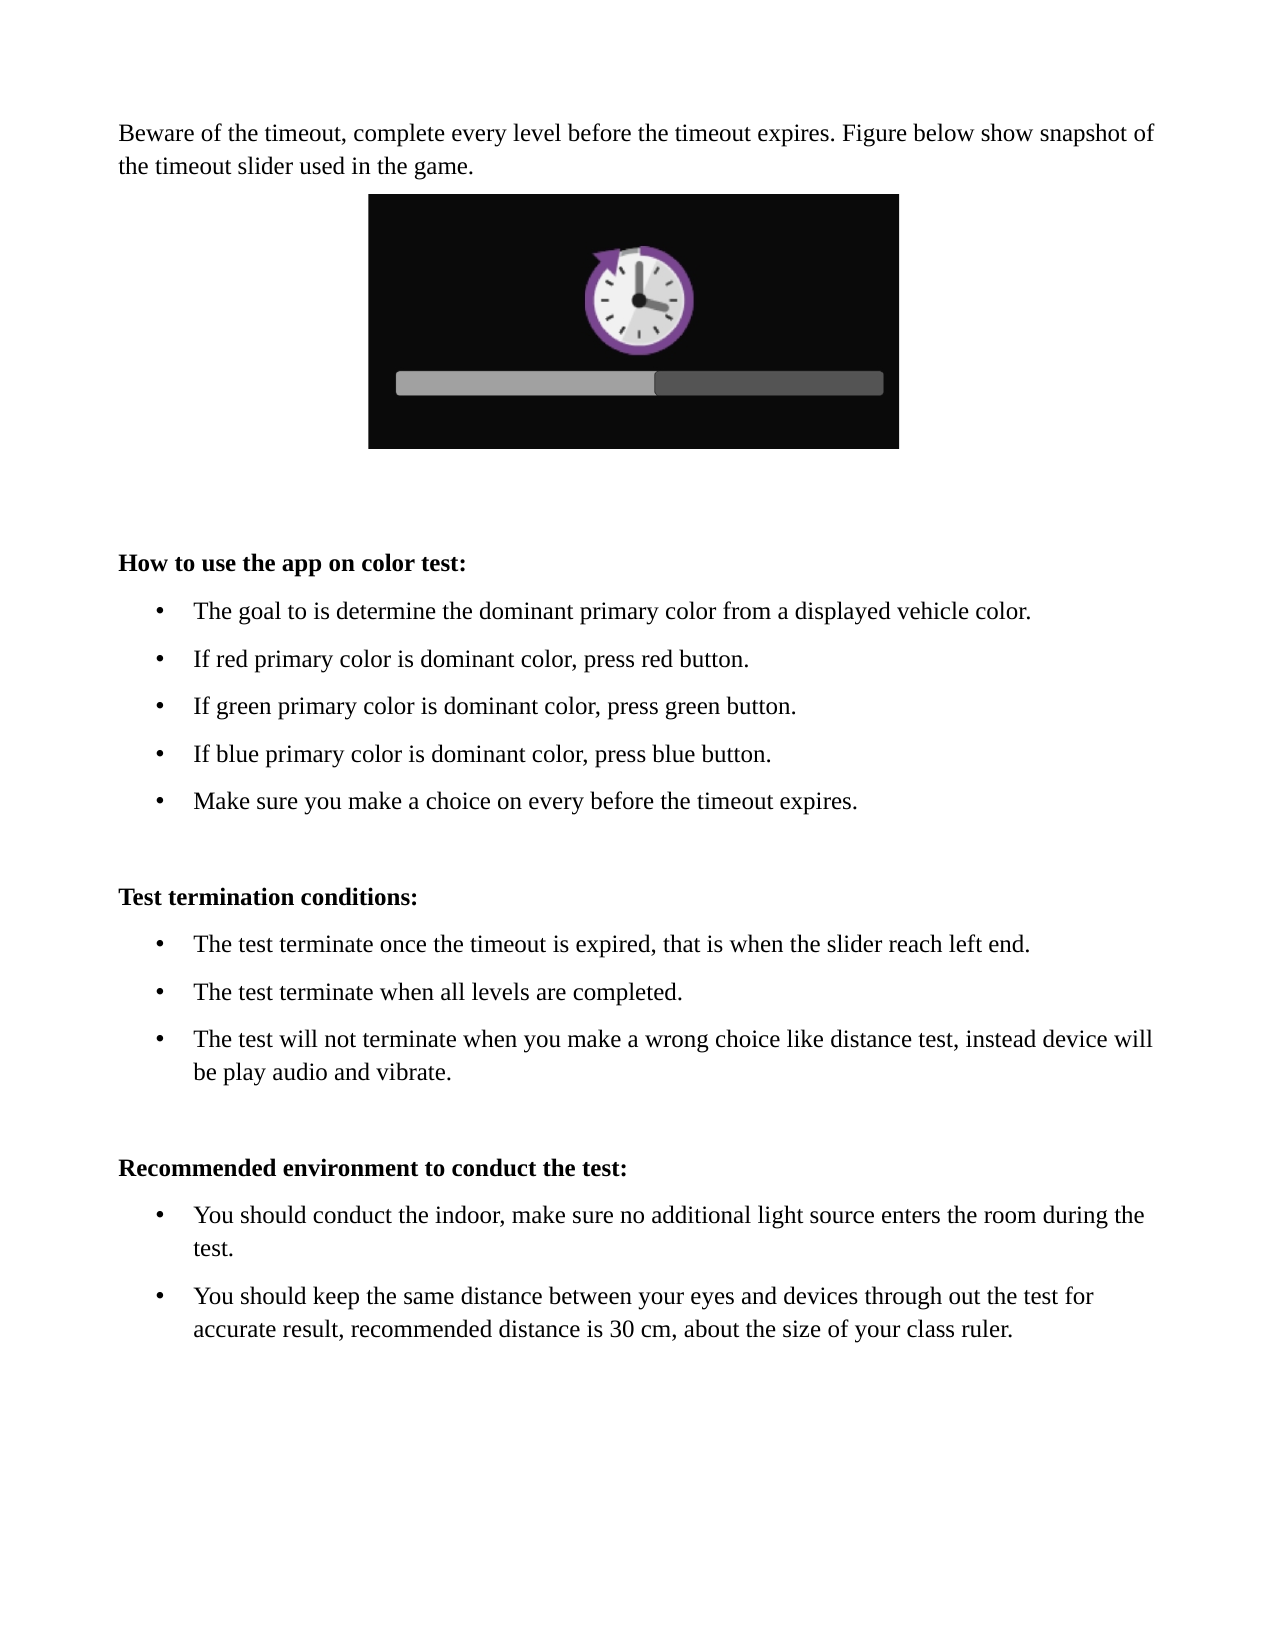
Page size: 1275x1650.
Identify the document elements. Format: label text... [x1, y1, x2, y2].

text Test termination conditions: [118, 882, 1157, 910]
list The test terminate when all levels are completed. [156, 977, 1157, 1006]
list If blue primary color is dominant color, press blue button. [156, 739, 1157, 768]
list The test will not terminate when you make a wrong choice like distance test, instead device will be play audio and vibrate. [156, 1024, 1157, 1086]
text Recommended environment to conduct the test: [118, 1153, 1157, 1181]
list You should conduct the indoor, make sure no additional light source enters the room during the test. [156, 1200, 1157, 1262]
list Make sure you make a choice on every before the timeout expires. [156, 786, 1157, 815]
list You should keep the same distance between your eyes and devices through out the test for accurate result, recommended distance is 30 cm, about the size of your class ruler. [156, 1281, 1157, 1343]
list If red primary color is dominant color, press red button. [156, 644, 1157, 672]
text Beware of the timeout, complete every level before the timeout expires. Figure below show snapshot of the timeout slider used in the game. [118, 118, 1157, 180]
picture [368, 194, 900, 449]
list The test terminate once the timeout is expired, that is when the slider reach left end. [156, 929, 1157, 958]
list The goal to is determine the dominant primary color from a displayed vehicle color. [156, 596, 1157, 625]
list If green primary color is dominant color, press green button. [156, 691, 1157, 720]
text How to use the app on color test: [118, 548, 1157, 577]
